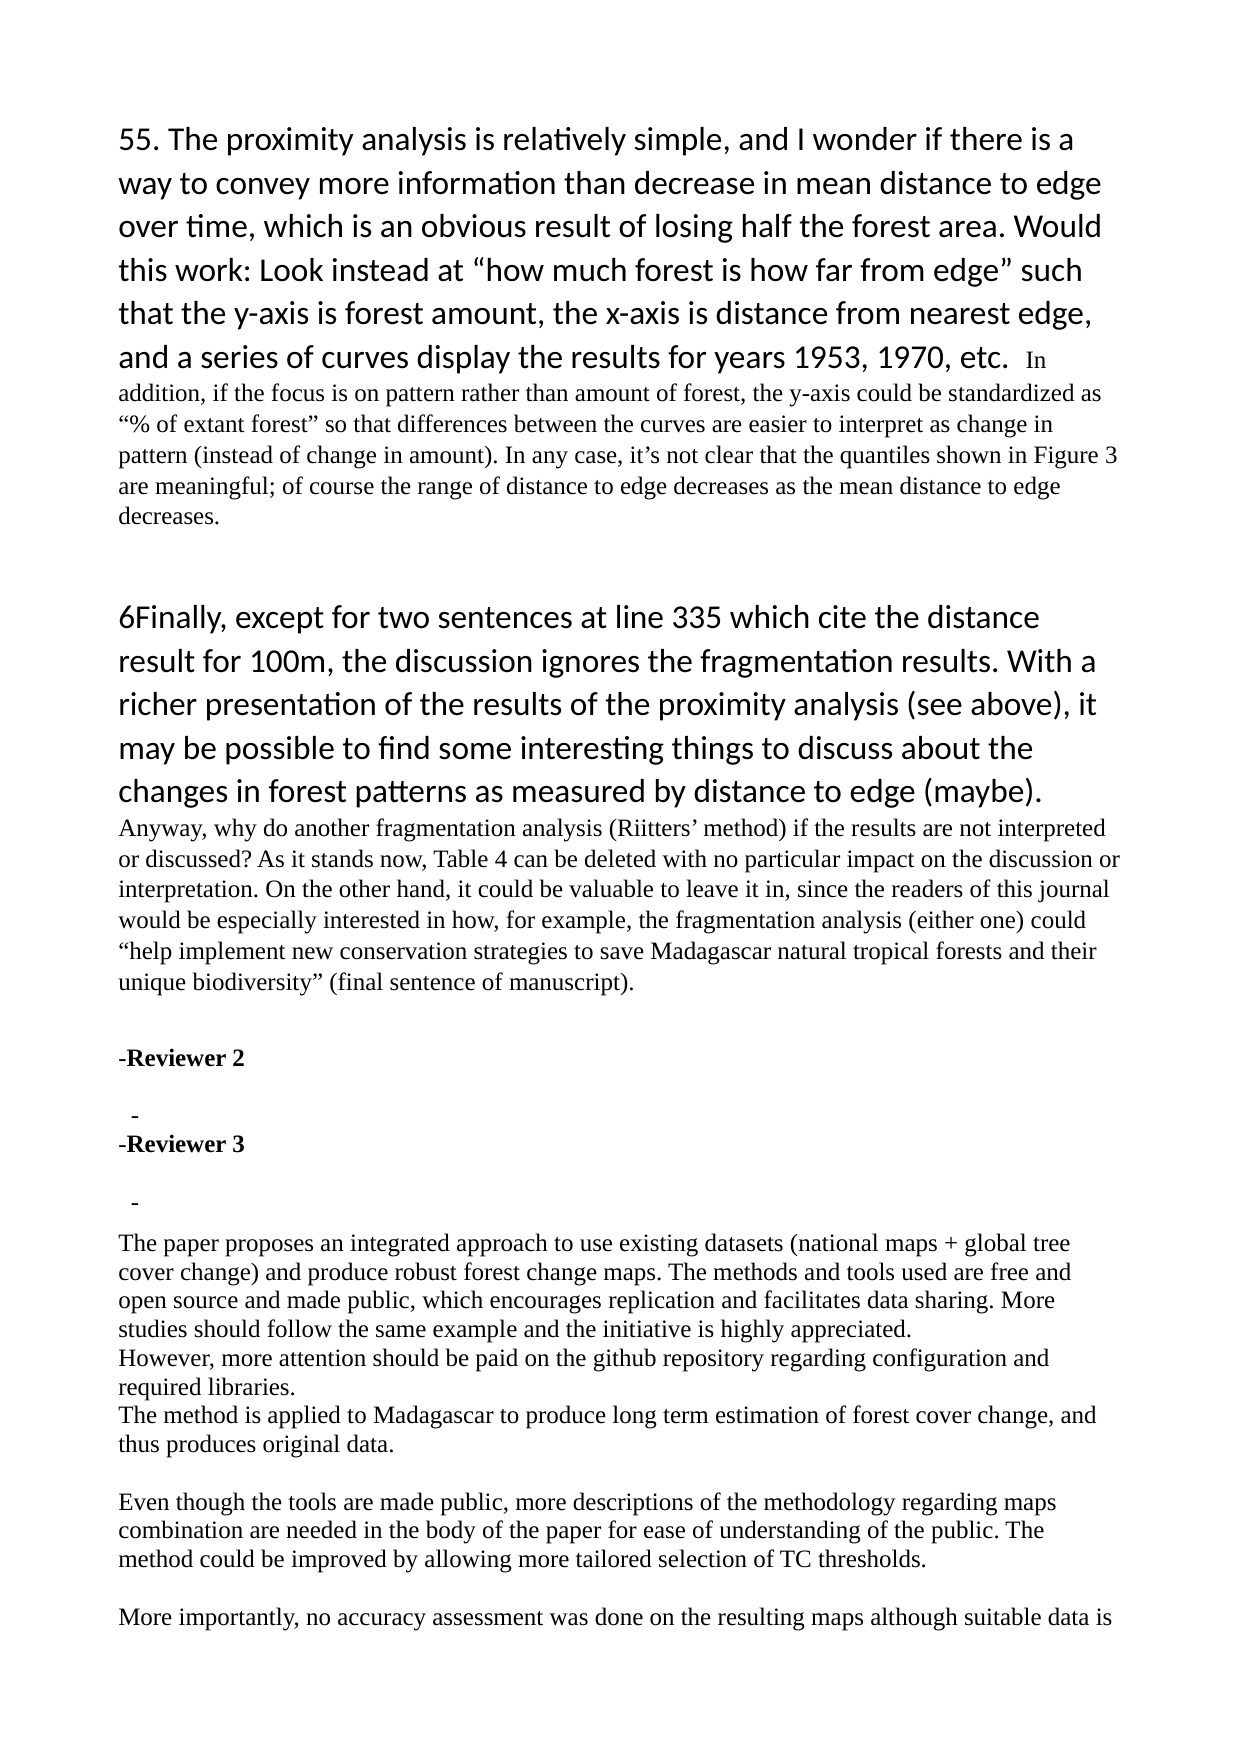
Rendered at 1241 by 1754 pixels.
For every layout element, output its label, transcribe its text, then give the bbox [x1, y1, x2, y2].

text 55. The proximity analysis is relatively simple, and I wonder if there is a way to convey more information than decrease in mean distance to edge over time, which is an obvious result of losing half the forest area. Would this work: Look instead at “how much forest is how far from edge” such that the y-axis is forest amount, the x-axis is distance from nearest edge, and a series of curves display the results for years 1953, 1970, etc. In addition, if the focus is on pattern rather than amount of forest, the y-axis could be standardized as “% of extant forest” so that differences between the curves are easier to interpret as change in pattern (instead of change in amount). In any case, it’s not clear that the quantiles shown in Figure 3 are meaningful; of course the range of distance to edge decreases as the mean distance to edge decreases. [118, 118, 1122, 530]
text 6Finally, except for two sentences at line 335 which cite the distance result for 100m, the discussion ignores the fragmentation results. With a richer presentation of the results of the proximity analysis (see above), it may be possible to find some interesting things to discuss about the changes in forest patterns as measured by distance to edge (maybe). Anyway, why do another fragmentation analysis (Riitters’ method) if the results are not interpreted or discussed? As it stands now, Table 4 can be deleted with no particular impact on the discussion or interpretation. On the other hand, it could be valuable to leave it in, since the readers of this journal would be especially interested in how, for example, the fragmentation analysis (either one) could “help implement new conservation strategies to save Madagascar natural tropical forests and their unique biodiversity” (final sentence of manuscript). [118, 596, 1122, 996]
text The method is applied to Madagascar to produce long term estimation of forest cover change, and thus produces original data. Even though the tools are made public, more descriptions of the methodology regarding maps combination are needed in the body of the paper for ease of understanding of the public. The method could be improved by allowing more tailored selection of TC thresholds. More importantly, no accuracy assessment was done on the resulting maps although suitable data is [118, 1400, 1122, 1630]
text However, more attention should be paid on the github repository regarding configuration and required libraries. [118, 1343, 1122, 1400]
text The paper proposes an integrated approach to use existing datasets (national maps + global tree cover change) and produce robust forest change maps. The methods and tools used are free and open source and made public, which encourages replication and facilitates data sharing. More studies should follow the same example and the initiative is highly appreciated. [118, 1228, 1122, 1343]
text -Reviewer 2 - -Reviewer 3 - [118, 1014, 1122, 1215]
